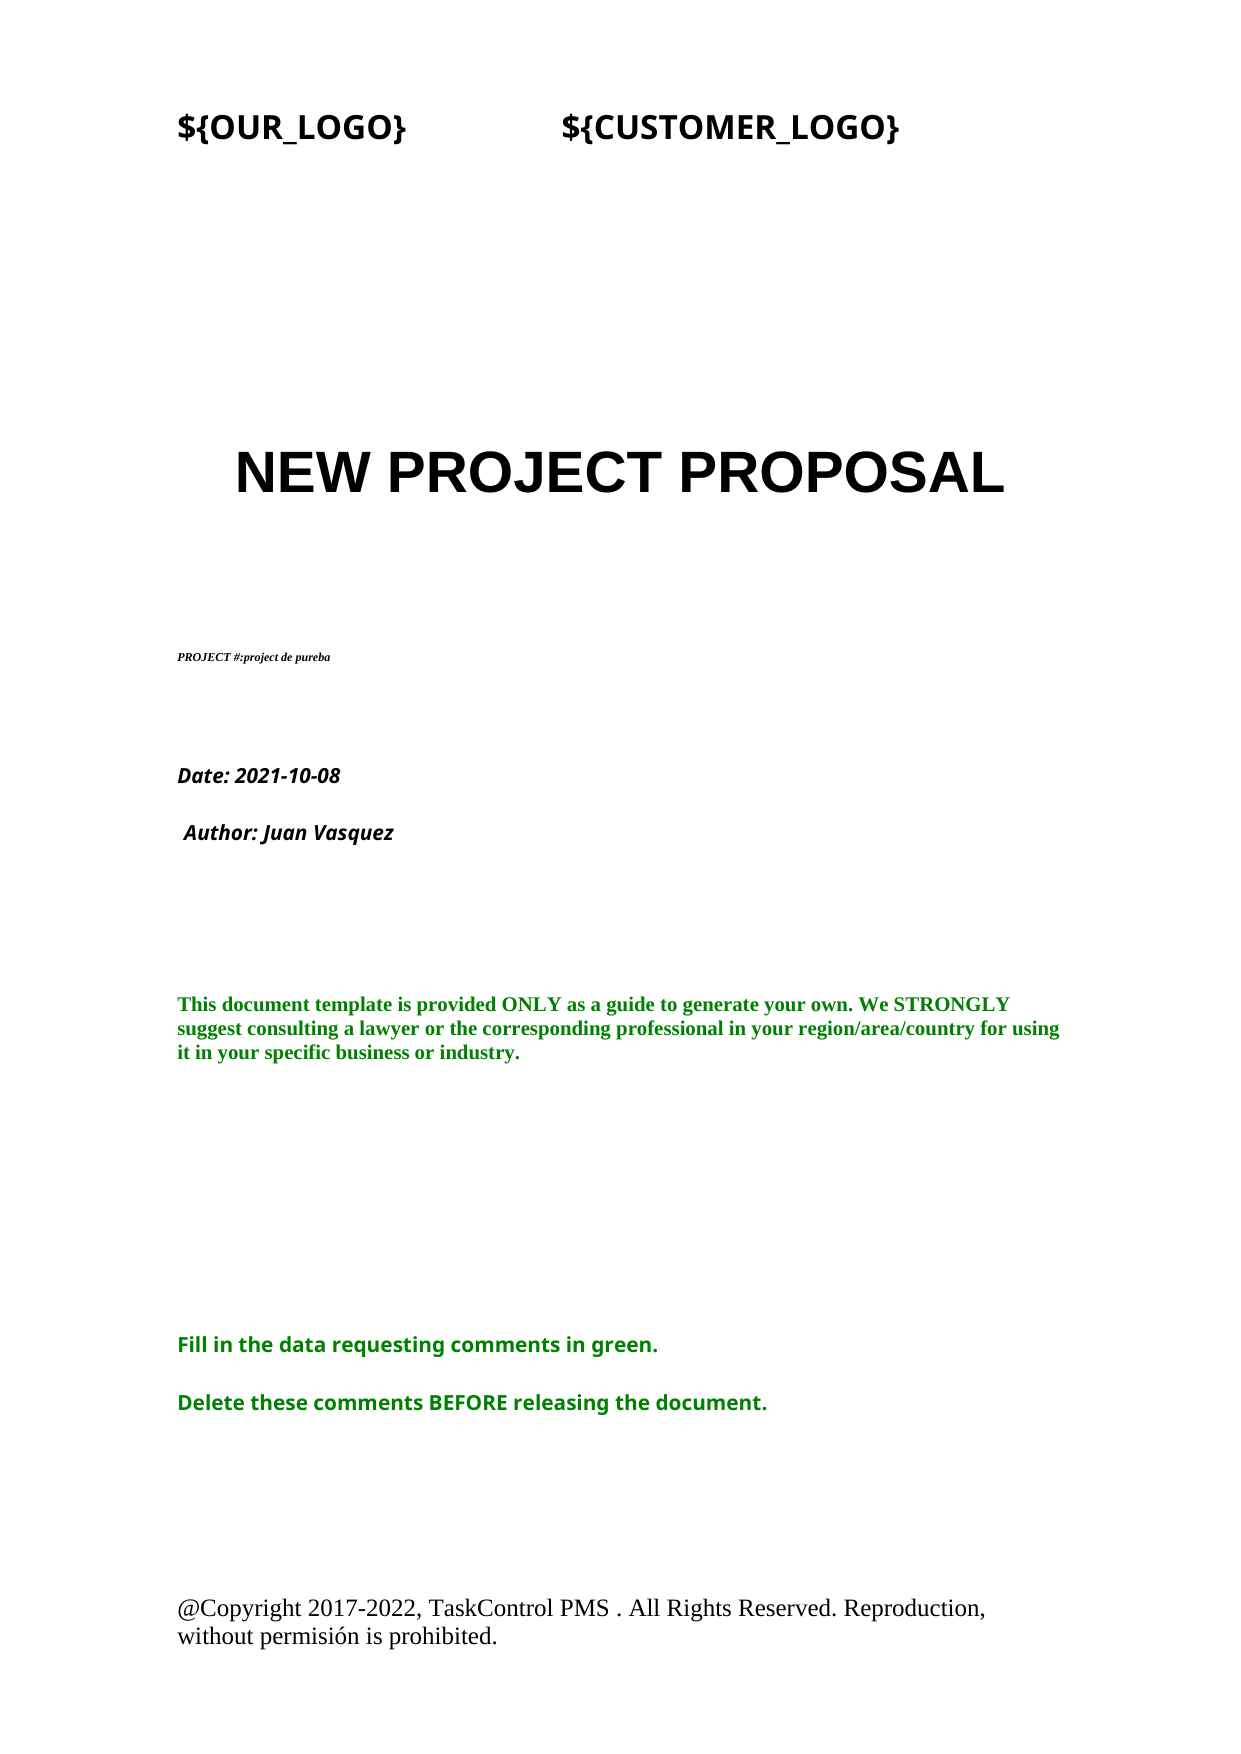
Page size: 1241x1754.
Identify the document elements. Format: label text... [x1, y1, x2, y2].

text Fill in the data requesting comments in green. [177, 1331, 1063, 1359]
text Delete these comments BEFORE releasing the document. [177, 1388, 1063, 1417]
text This document template is provided ONLY as a guide to generate your own. We STRONGLY suggest consulting a lawyer or the corresponding professional in your region/area/country for using it in your specific business or industry. [177, 992, 1063, 1064]
text PROJECT #:project de pureba [177, 649, 1063, 674]
text Date: 2021-10-08 [177, 761, 1063, 789]
text NEW PROJECT PROPOSAL [177, 437, 1063, 504]
text Author: Juan Vasquez [177, 818, 1063, 847]
